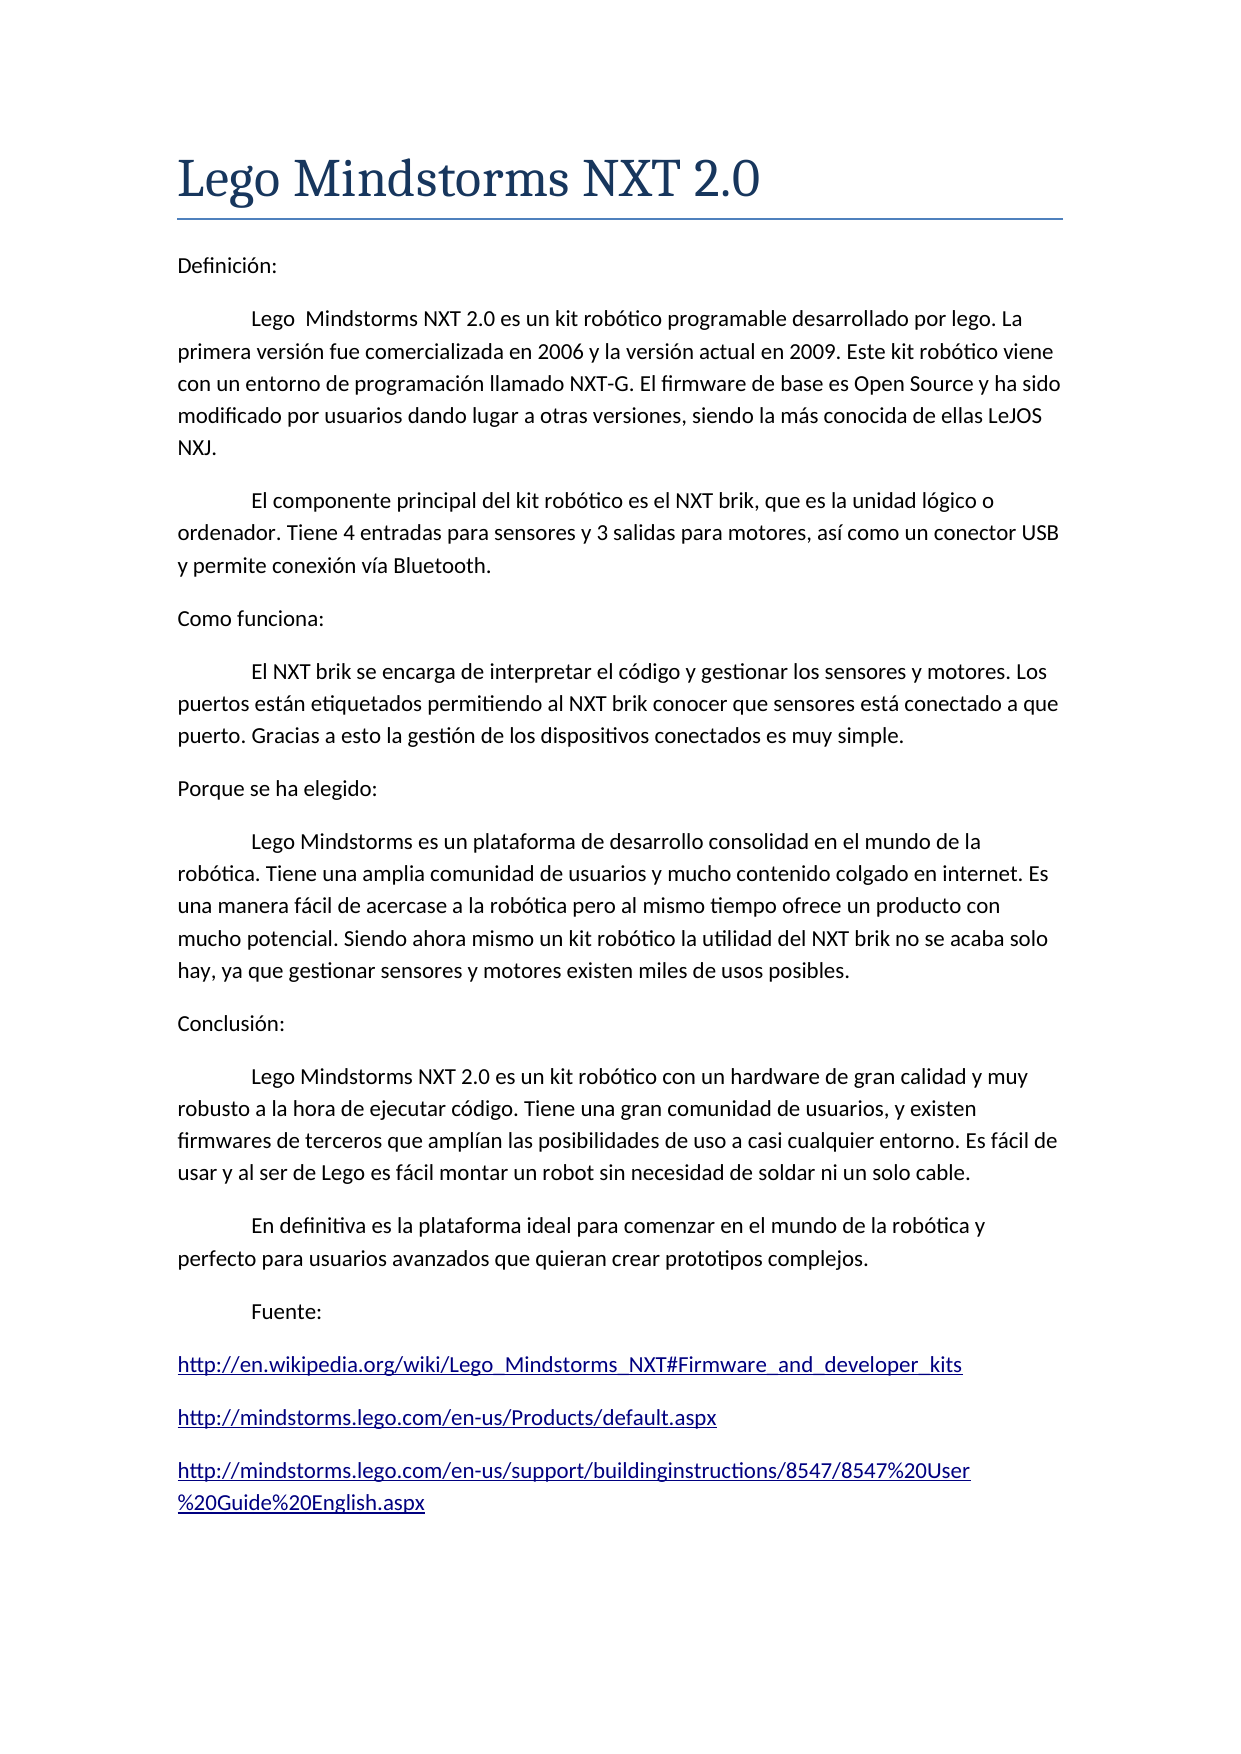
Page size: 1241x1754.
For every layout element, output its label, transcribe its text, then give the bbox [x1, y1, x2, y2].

text http://mindstorms.lego.com/en-us/support/buildinginstructions/8547/8547%20User%20Guide%20English.aspx [177, 1456, 1063, 1516]
text Lego Mindstorms NXT 2.0 es un kit robótico programable desarrollado por lego. La primera versión fue comercializada en 2006 y la versión actual en 2009. Este kit robótico viene con un entorno de programación llamado NXT-G. El firmware de base es Open Source y ha sido modificado por usuarios dando lugar a otras versiones, siendo la más conocida de ellas LeJOS NXJ. [177, 304, 1063, 461]
text Lego Mindstorms es un plataforma de desarrollo consolidad en el mundo de la robótica. Tiene una amplia comunidad de usuarios y mucho contenido colgado en internet. Es una manera fácil de acercase a la robótica pero al mismo tiempo ofrece un producto con mucho potencial. Siendo ahora mismo un kit robótico la utilidad del NXT brik no se acaba solo hay, ya que gestionar sensores y motores existen miles de usos posibles. [177, 827, 1063, 984]
text Porque se ha elegido: [177, 774, 1063, 802]
text Lego Mindstorms NXT 2.0 es un kit robótico con un hardware de gran calidad y muy robusto a la hora de ejecutar código. Tiene una gran comunidad de usuarios, y existen firmwares de terceros que amplían las posibilidades de uso a casi cualquier entorno. Es fácil de usar y al ser de Lego es fácil montar un robot sin necesidad de soldar ni un solo cable. [177, 1062, 1063, 1187]
text Conclusión: [177, 1009, 1063, 1037]
text Lego Mindstorms NXT 2.0 [177, 148, 1063, 218]
text Definición: [177, 252, 1063, 279]
text En definitiva es la plataforma ideal para comenzar en el mundo de la robótica y perfecto para usuarios avanzados que quieran crear prototipos complejos. [177, 1212, 1063, 1272]
text El NXT brik se encarga de interpretar el código y gestionar los sensores y motores. Los puertos están etiquetados permitiendo al NXT brik conocer que sensores está conectado a que puerto. Gracias a esto la gestión de los dispositivos conectados es muy simple. [177, 657, 1063, 749]
text Fuente: [177, 1297, 1063, 1325]
text http://en.wikipedia.org/wiki/Lego_Mindstorms_NXT#Firmware_and_developer_kits [177, 1350, 1063, 1378]
text Como funciona: [177, 604, 1063, 632]
text El componente principal del kit robótico es el NXT brik, que es la unidad lógico o ordenador. Tiene 4 entradas para sensores y 3 salidas para motores, así como un conector USB y permite conexión vía Bluetooth. [177, 486, 1063, 579]
text http://mindstorms.lego.com/en-us/Products/default.aspx [177, 1403, 1063, 1431]
